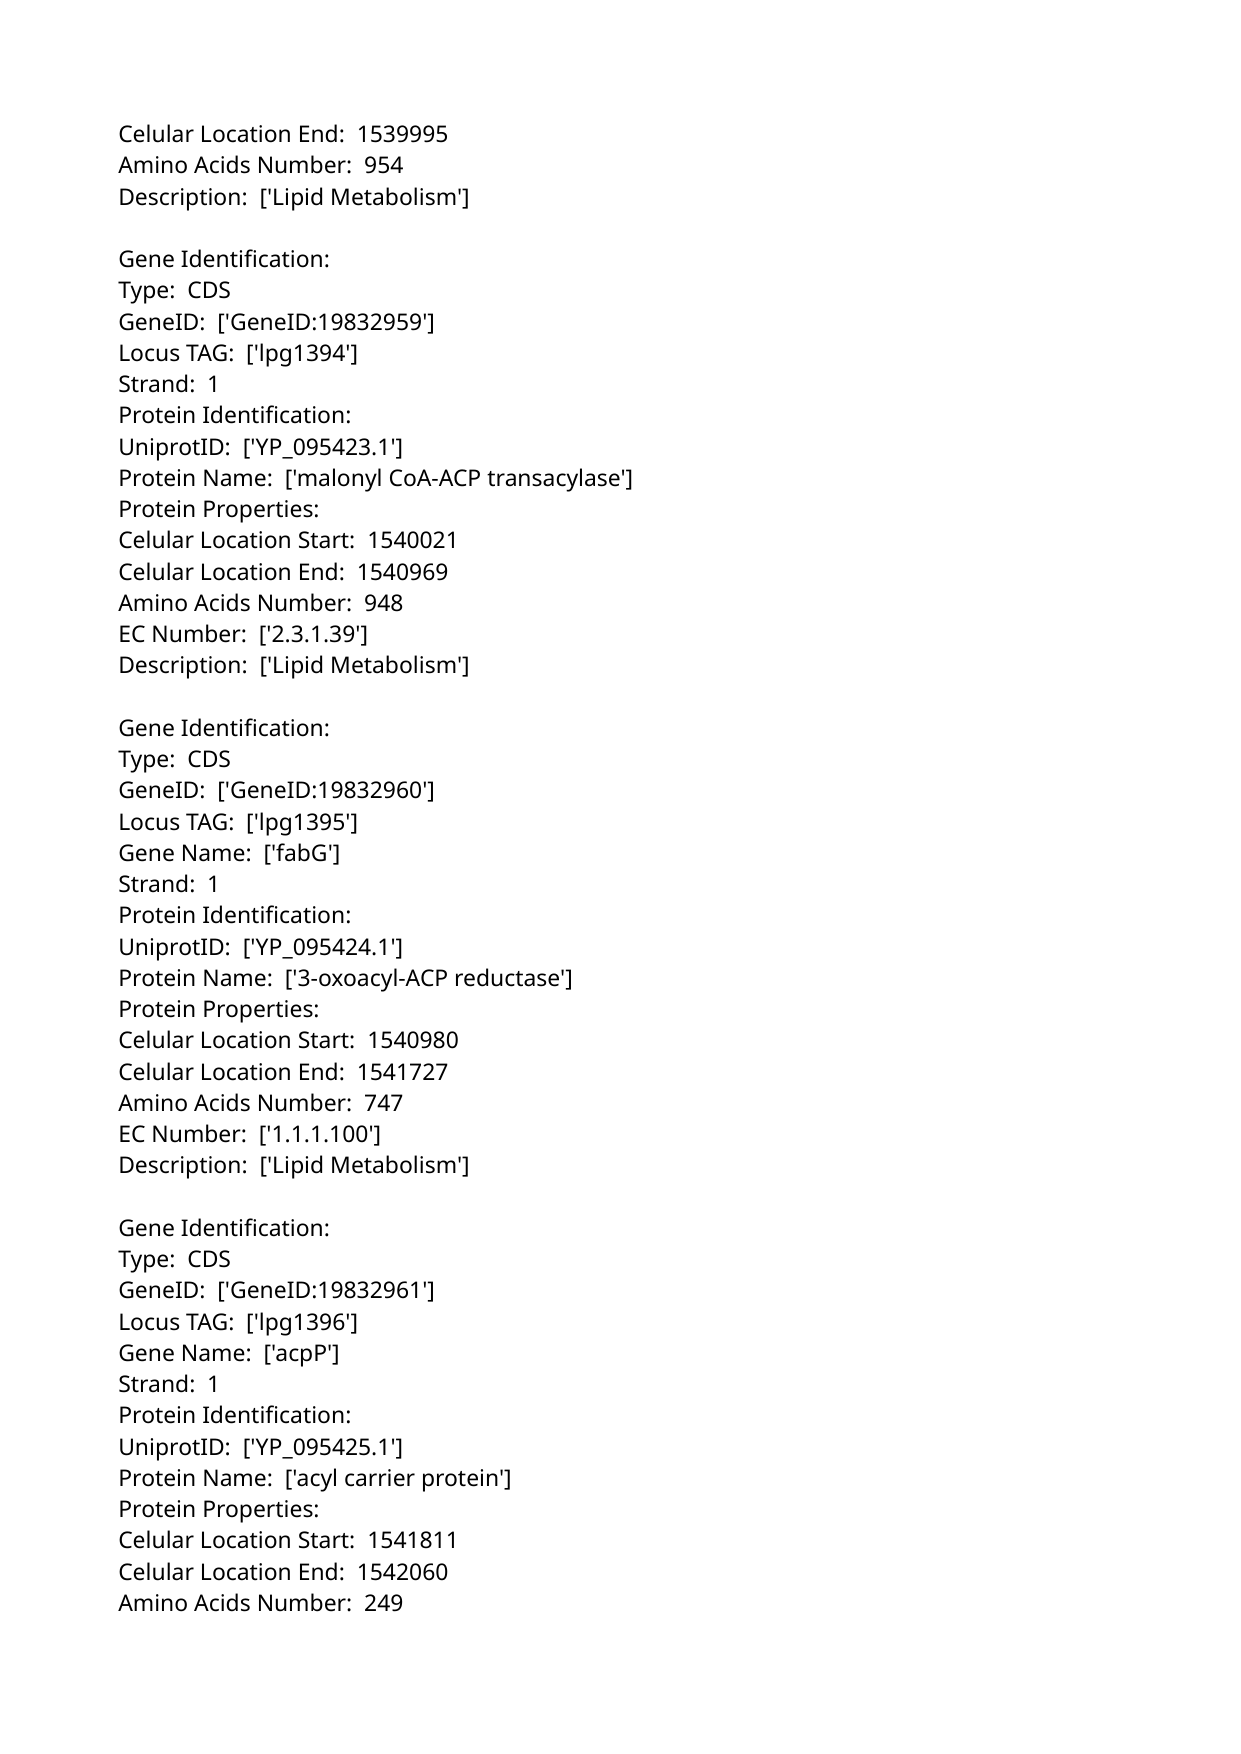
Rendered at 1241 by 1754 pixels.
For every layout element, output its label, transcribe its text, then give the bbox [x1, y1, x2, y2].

text GeneID: ['GeneID:19832961'] [118, 1274, 1122, 1306]
text Celular Location End: 1540969 [118, 556, 1122, 587]
text GeneID: ['GeneID:19832959'] [118, 306, 1122, 337]
text UniprotID: ['YP_095423.1'] [118, 431, 1122, 462]
text Gene Name: ['fabG'] [118, 837, 1122, 868]
text Description: ['Lipid Metabolism'] [118, 181, 1122, 212]
text GeneID: ['GeneID:19832960'] [118, 774, 1122, 806]
text UniprotID: ['YP_095424.1'] [118, 931, 1122, 962]
text Locus TAG: ['lpg1396'] [118, 1306, 1122, 1337]
text Locus TAG: ['lpg1394'] [118, 337, 1122, 368]
text Amino Acids Number: 747 [118, 1087, 1122, 1118]
text Celular Location Start: 1541811 [118, 1524, 1122, 1556]
text Strand: 1 [118, 868, 1122, 899]
text Protein Identification: [118, 899, 1122, 931]
text Protein Properties: [118, 1493, 1122, 1524]
text EC Number: ['1.1.1.100'] [118, 1118, 1122, 1149]
text Gene Identification: [118, 1212, 1122, 1243]
text Celular Location End: 1542060 [118, 1556, 1122, 1587]
text Celular Location Start: 1540021 [118, 524, 1122, 556]
text Protein Identification: [118, 399, 1122, 431]
text UniprotID: ['YP_095425.1'] [118, 1431, 1122, 1462]
text EC Number: ['2.3.1.39'] [118, 618, 1122, 649]
text Strand: 1 [118, 368, 1122, 399]
text Description: ['Lipid Metabolism'] [118, 1149, 1122, 1181]
text Type: CDS [118, 1243, 1122, 1274]
text Gene Name: ['acpP'] [118, 1337, 1122, 1368]
text Type: CDS [118, 743, 1122, 774]
text Amino Acids Number: 954 [118, 149, 1122, 181]
text Celular Location End: 1539995 [118, 118, 1122, 149]
text Strand: 1 [118, 1368, 1122, 1399]
text Protein Name: ['acyl carrier protein'] [118, 1462, 1122, 1493]
text Gene Identification: [118, 712, 1122, 743]
text Protein Identification: [118, 1399, 1122, 1431]
text Amino Acids Number: 249 [118, 1587, 1122, 1618]
text Gene Identification: [118, 243, 1122, 274]
text Protein Name: ['malonyl CoA-ACP transacylase'] [118, 462, 1122, 493]
text Protein Properties: [118, 493, 1122, 524]
text Locus TAG: ['lpg1395'] [118, 806, 1122, 837]
text Celular Location End: 1541727 [118, 1056, 1122, 1087]
text Protein Name: ['3-oxoacyl-ACP reductase'] [118, 962, 1122, 993]
text Amino Acids Number: 948 [118, 587, 1122, 618]
text Celular Location Start: 1540980 [118, 1024, 1122, 1056]
text Type: CDS [118, 274, 1122, 306]
text Description: ['Lipid Metabolism'] [118, 649, 1122, 681]
text Protein Properties: [118, 993, 1122, 1024]
